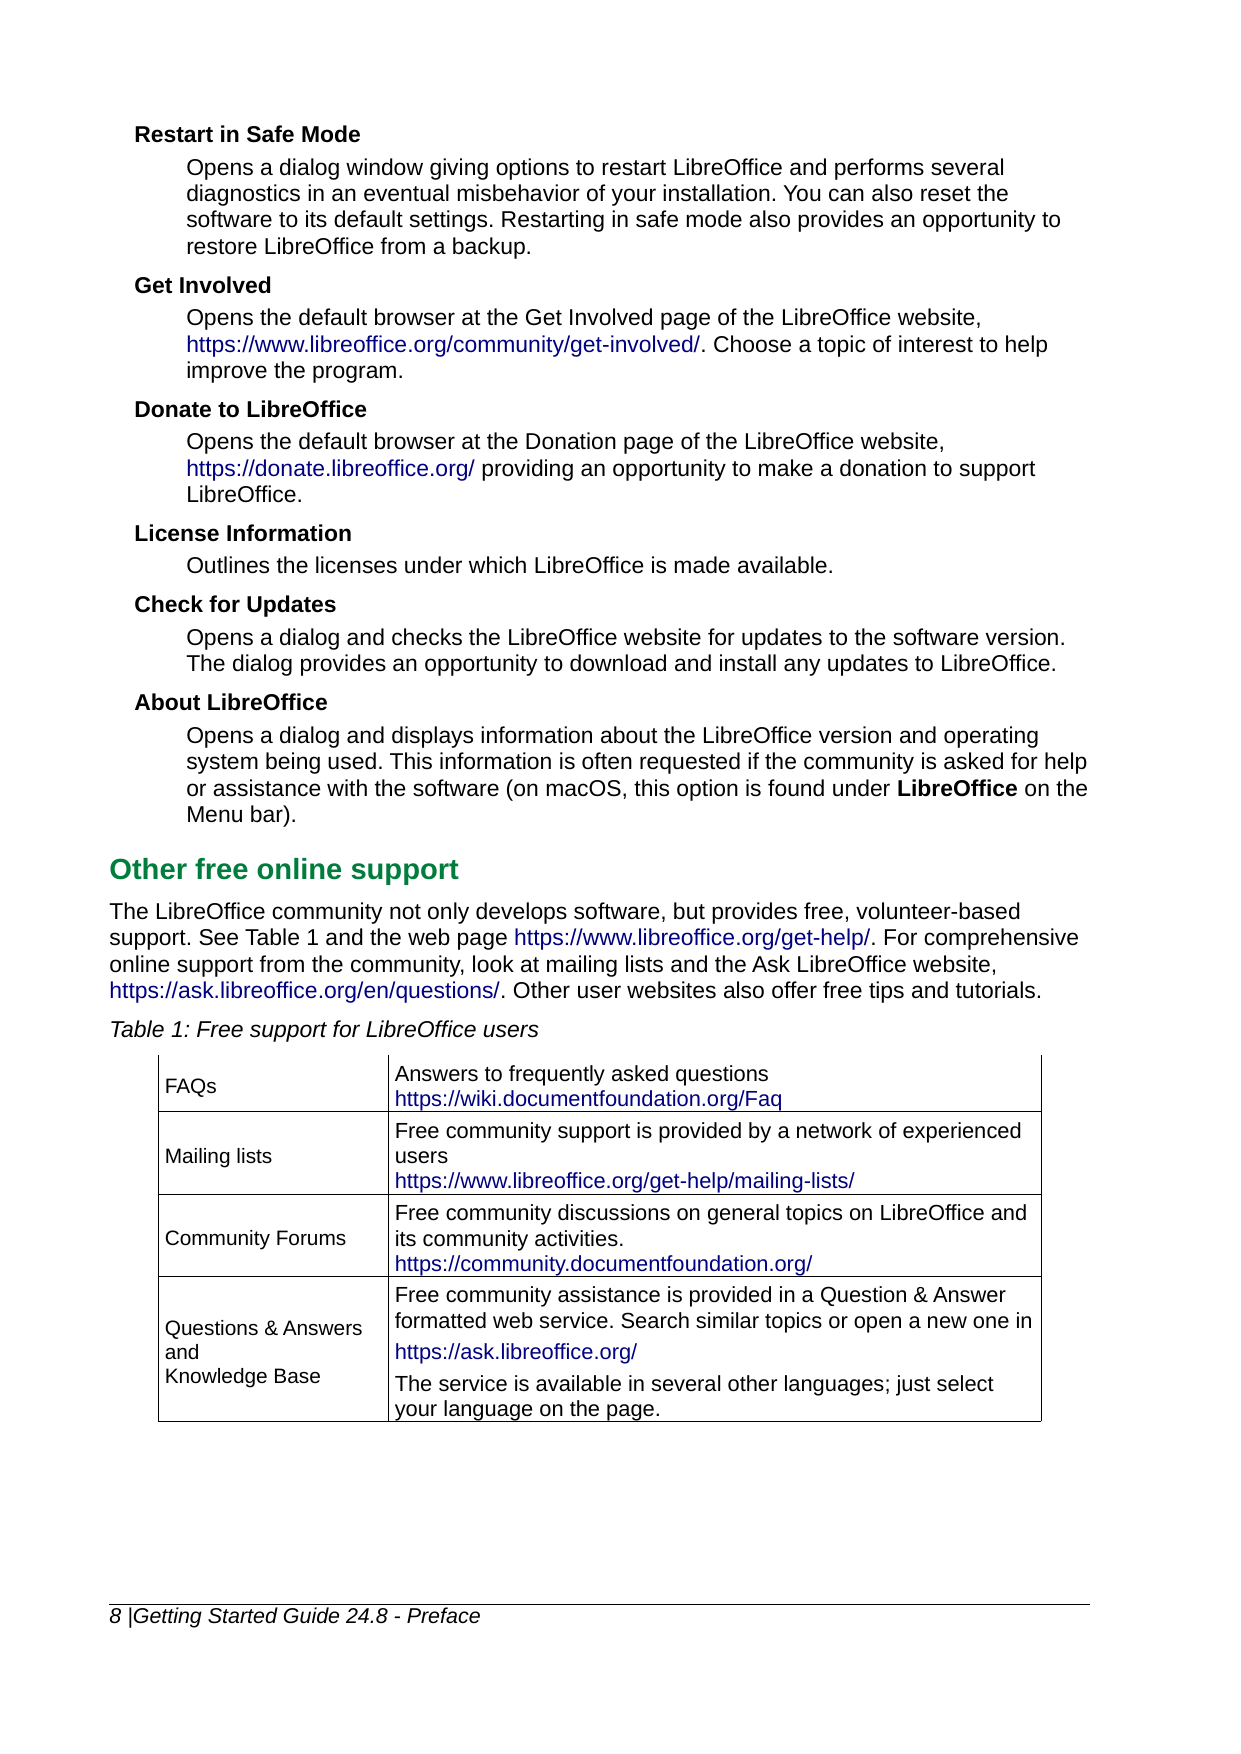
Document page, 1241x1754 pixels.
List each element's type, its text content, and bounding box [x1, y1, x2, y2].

table_cell Questions & Answers and Knowledge Base [159, 1277, 388, 1421]
table_cell ‍Community Forums [159, 1195, 388, 1276]
table_header FAQs [159, 1055, 388, 1111]
text Opens a dialog and displays information about the LibreOffice version and operating system being used. This information is often requested if the community is asked for help or assistance with the software (on macOS, this option is found under LibreOffice on the Menu bar). [186, 722, 1090, 827]
text Restart in Safe Mode [134, 121, 1090, 147]
table_cell Free community support is provided by a network of experienced users https://www.libreoffice.org/get-help/mailing-lists/ [389, 1112, 1041, 1194]
text The LibreOffice community not only develops software, but provides free, volunteer-based support. See Table 1 and the web page https://www.libreoffice.org/get-help/. For comprehensive online support from the community, look at mailing lists and the Ask LibreOffice website, https://ask.libreoffice.org/en/questions/. Other user websites also offer free tips and tutorials. [109, 898, 1090, 1003]
table_header Answers to frequently asked questions https://wiki.documentfoundation.org/Faq [389, 1055, 1041, 1111]
subtitle Other free online support [109, 852, 1090, 886]
text License Information [134, 520, 1090, 546]
text Opens a dialog and checks the LibreOffice website for updates to the software version. The dialog provides an opportunity to download and install any updates to LibreOffice. [186, 624, 1090, 677]
text About LibreOffice [134, 689, 1090, 716]
text Opens a dialog window giving options to restart LibreOffice and performs several diagnostics in an eventual misbehavior of your installation. You can also reset the software to its default settings. Restarting in safe mode also provides an opportunity to restore LibreOffice from a backup. [186, 154, 1090, 259]
table_cell Free community discussions on general topics on LibreOffice and its community activities. https://community.documentfoundation.org/ [389, 1195, 1041, 1276]
text Outlines the licenses under which LibreOffice is made available. [186, 552, 1090, 579]
text Check for Updates [134, 591, 1090, 618]
table_cell Mailing lists [159, 1112, 388, 1194]
text Opens the default browser at the Get Involved page of the LibreOffice website, https://www.libreoffice.org/community/get-involved/. Choose a topic of interest to help improve the program. [186, 304, 1090, 383]
text Table 1: Free support for LibreOffice users [109, 1016, 1090, 1042]
table_cell Free community assistance is provided in a Question & Answer formatted web service. Search similar topics or open a new one in https://ask.libreoffice.org/ The service is available in several other languages; just select your language on the page. [389, 1277, 1041, 1421]
text Get Involved [134, 272, 1090, 298]
text Opens the default browser at the Donation page of the LibreOffice website, https://donate.libreoffice.org/ providing an opportunity to make a donation to support LibreOffice. [186, 428, 1090, 507]
text Donate to LibreOffice [134, 396, 1090, 422]
